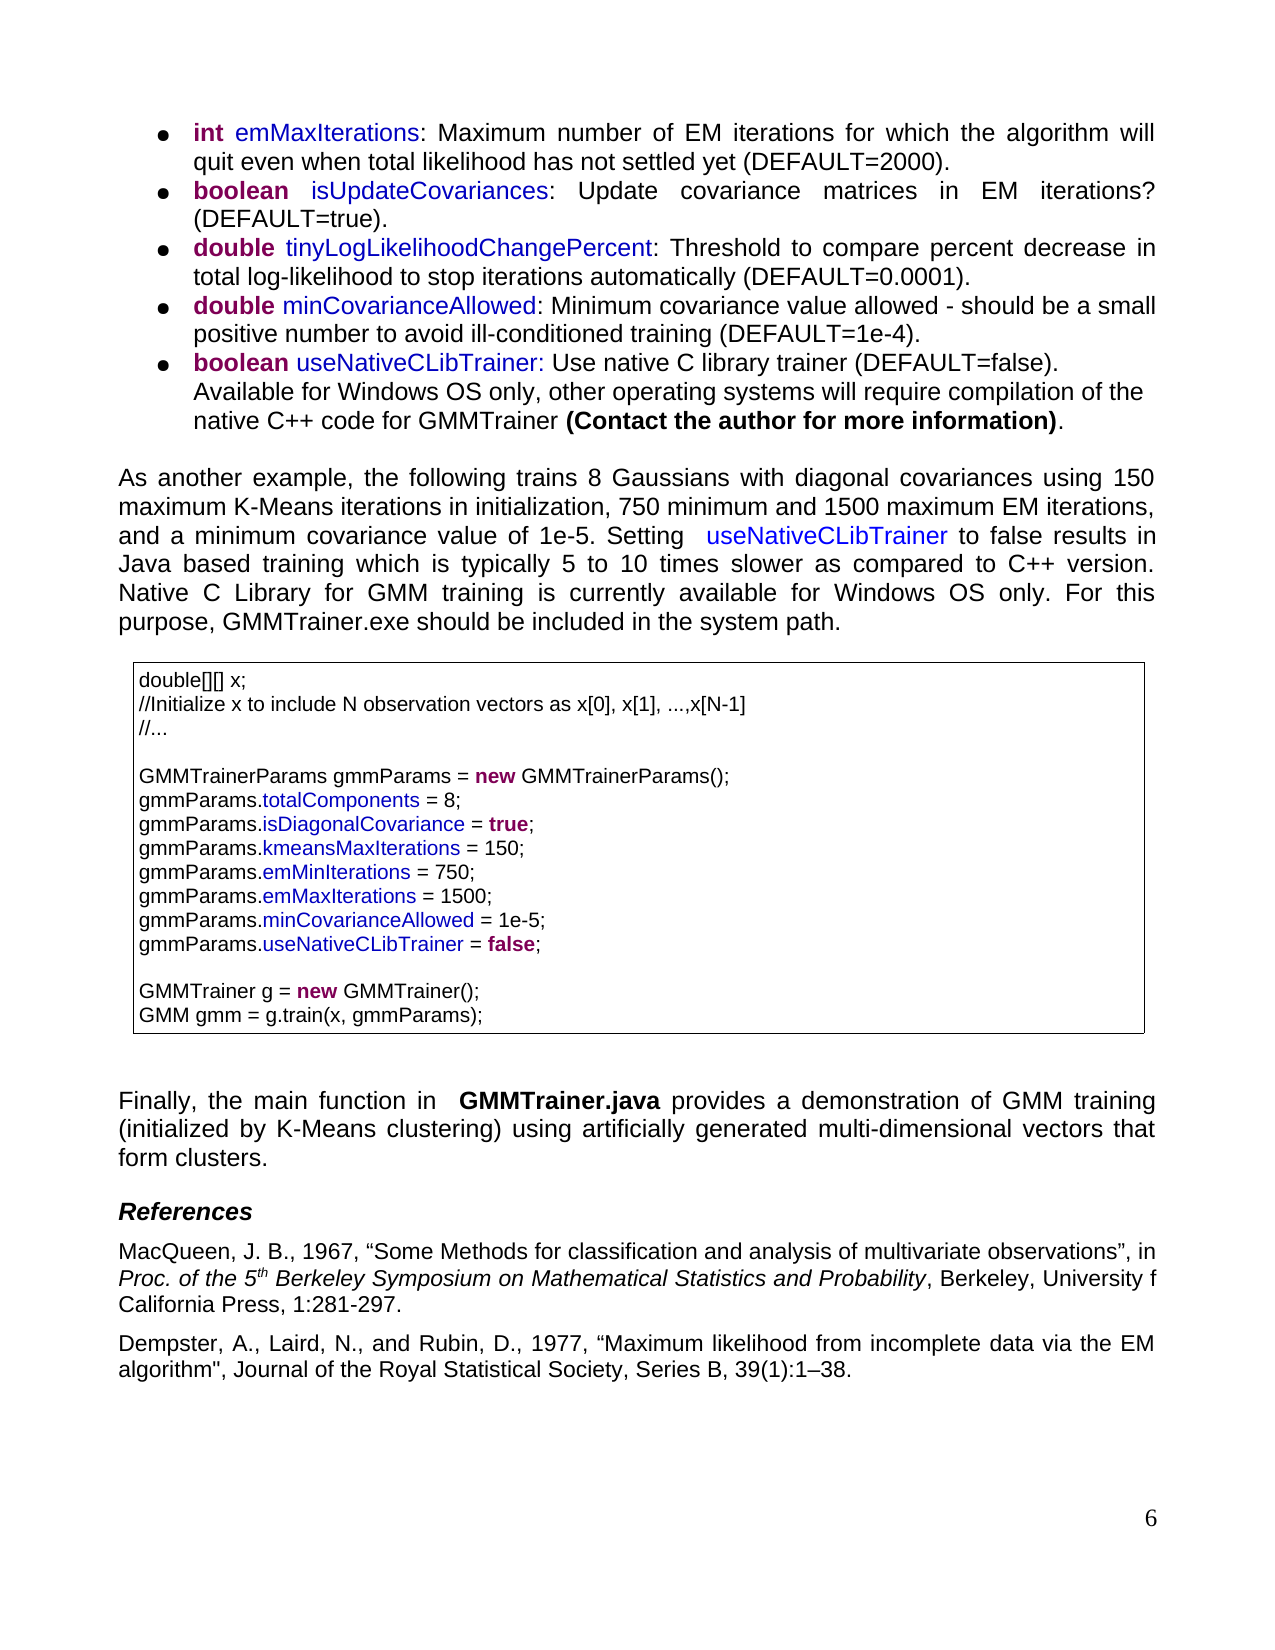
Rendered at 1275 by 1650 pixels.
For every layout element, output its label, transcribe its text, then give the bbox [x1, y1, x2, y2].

text Dempster, A., Laird, N., and Rubin, D., 1977, “Maximum likelihood from incomplete data via the EM algorithm", Journal of the Royal Statistical Society, Series B, 39(1):1–38. [118, 1330, 1157, 1382]
table_header double[][] x; //Initialize x to include N observation vectors as x[0], x[1], ...,x[N-1] //... GMMTrainerParams gmmParams = new GMMTrainerParams(); gmmParams.totalComponents = 8; gmmParams.isDiagonalCovariance = true; gmmParams.kmeansMaxIterations = 150; gmmParams.emMinIterations = 750; gmmParams.emMaxIterations = 1500; gmmParams.minCovarianceAllowed = 1e-5; gmmParams.useNativeCLibTrainer = false; GMMTrainer g = new GMMTrainer(); GMM gmm = g.train(x, gmmParams); [134, 663, 1144, 1033]
list boolean isUpdateCovariances: Update covariance matrices in EM iterations?(DEFAULT=true). [156, 176, 1157, 233]
list double tinyLogLikelihoodChangePercent: Threshold to compare percent decrease in total log-likelihood to stop iterations automatically (DEFAULT=0.0001). [156, 233, 1157, 291]
text As another example, the following trains 8 Gaussians with diagonal covariances using 150 maximum K-Means iterations in initialization, 750 minimum and 1500 maximum EM iterations, and a minimum covariance value of 1e-5. Setting useNativeCLibTrainer to false results in Java based training which is typically 5 to 10 times slower as compared to C++ version. Native C Library for GMM training is currently available for Windows OS only. For this purpose, GMMTrainer.exe should be included in the system path. [118, 463, 1157, 636]
list boolean useNativeCLibTrainer: Use native C library trainer (DEFAULT=false). Available for Windows OS only, other operating systems will require compilation of the native C++ code for GMMTrainer (Contact the author for more information). [156, 348, 1157, 434]
list double minCovarianceAllowed: Minimum covariance value allowed - should be a small positive number to avoid ill-conditioned training (DEFAULT=1e-4). [156, 291, 1157, 348]
subtitle References [118, 1197, 1157, 1226]
text Finally, the main function in GMMTrainer.java provides a demonstration of GMM training (initialized by K-Means clustering) using artificially generated multi-dimensional vectors that form clusters. [118, 1086, 1157, 1172]
list int emMaxIterations: Maximum number of EM iterations for which the algorithm will quit even when total likelihood has not settled yet (DEFAULT=2000). [156, 118, 1157, 176]
text MacQueen, J. B., 1967, “Some Methods for classification and analysis of multivariate observations”, in Proc. of the 5th Berkeley Symposium on Mathematical Statistics and Probability, Berkeley, University f California Press, 1:281-297. [118, 1238, 1157, 1317]
